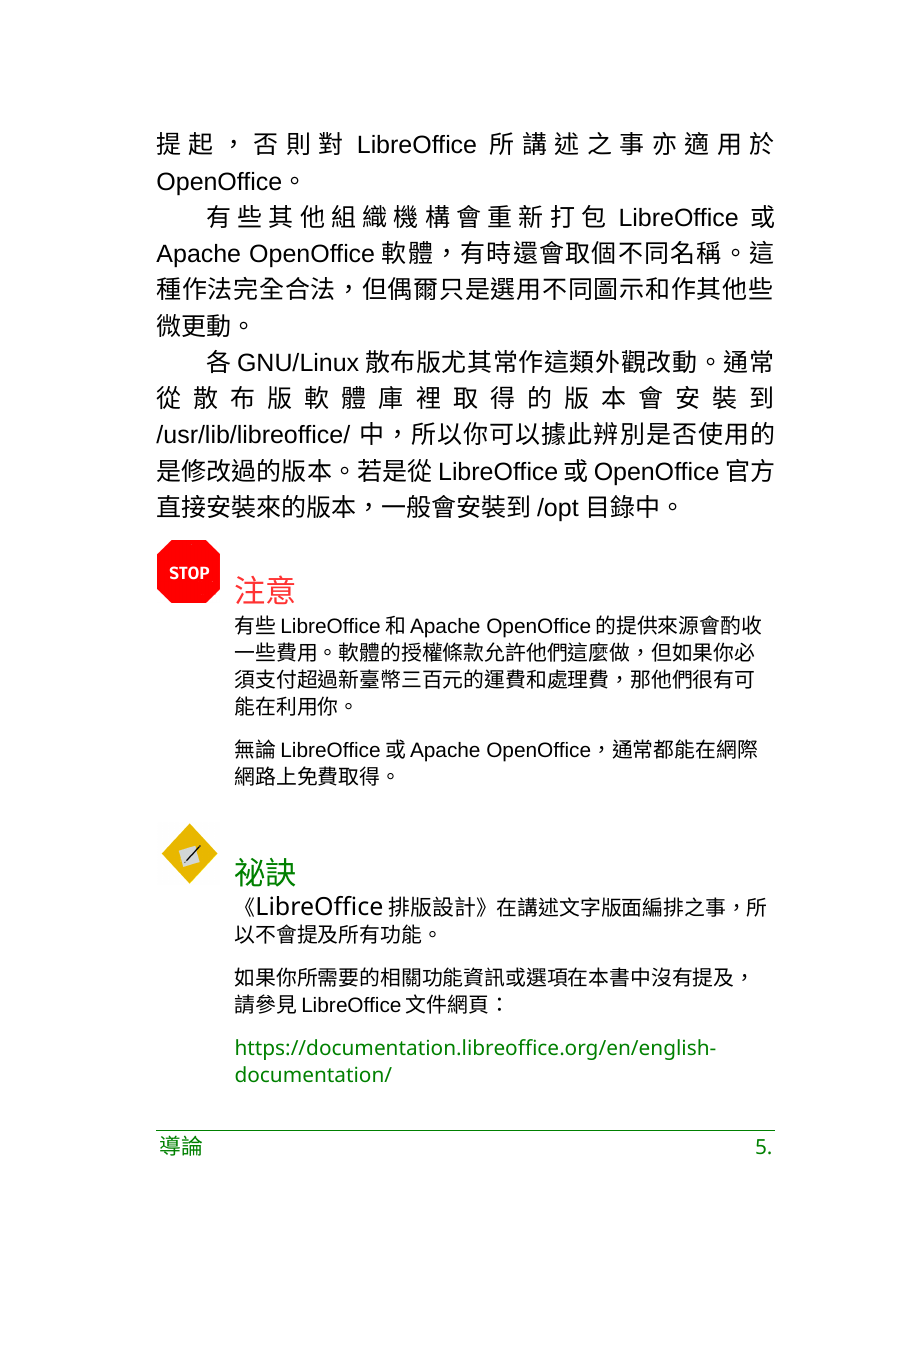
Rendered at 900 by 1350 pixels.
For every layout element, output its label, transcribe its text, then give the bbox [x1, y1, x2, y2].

picture [157, 822, 220, 885]
text 《LibreOffice排版設計》在講述文字版面編排之事，所以不會提及所有功能。 [234, 894, 775, 948]
text 提起，否則對LibreOffice所講述之事亦適用於OpenOffice。 [156, 125, 775, 197]
text 各GNU/Linux散布版尤其常作這類外觀改動。通常從散布版軟體庫裡取得的版本會安裝到 /usr/lib/libreoffice/ 中，所以你可以據此辨別是否使用的是修改過的版本。若是從LibreOffice或OpenOffice官方直接安裝來的版本，一般會安裝到 /opt 目錄中。 [156, 342, 775, 524]
list 祕訣 [156, 821, 775, 894]
text 有些其他組織機構會重新打包LibreOffice或Apache OpenOffice軟體，有時還會取個不同名稱。這種作法完全合法，但偶爾只是選用不同圖示和作其他些微更動。 [156, 197, 775, 342]
text 如果你所需要的相關功能資訊或選項在本書中沒有提及，請參見LibreOffice文件網頁： [234, 963, 775, 1018]
text 有些LibreOffice和Apache OpenOffice的提供來源會酌收一些費用。軟體的授權條款允許他們這麼做，但如果你必須支付超過新臺幣三百元的運費和處理費，那他們很有可能在利用你。 [234, 612, 775, 720]
text 無論LibreOffice或Apache OpenOffice，通常都能在網際網路上免費取得。 [234, 736, 775, 790]
picture [157, 540, 220, 603]
text https://documentation.libreoffice.org/en/english-documentation/ [234, 1033, 775, 1087]
list 注意 [156, 539, 775, 612]
